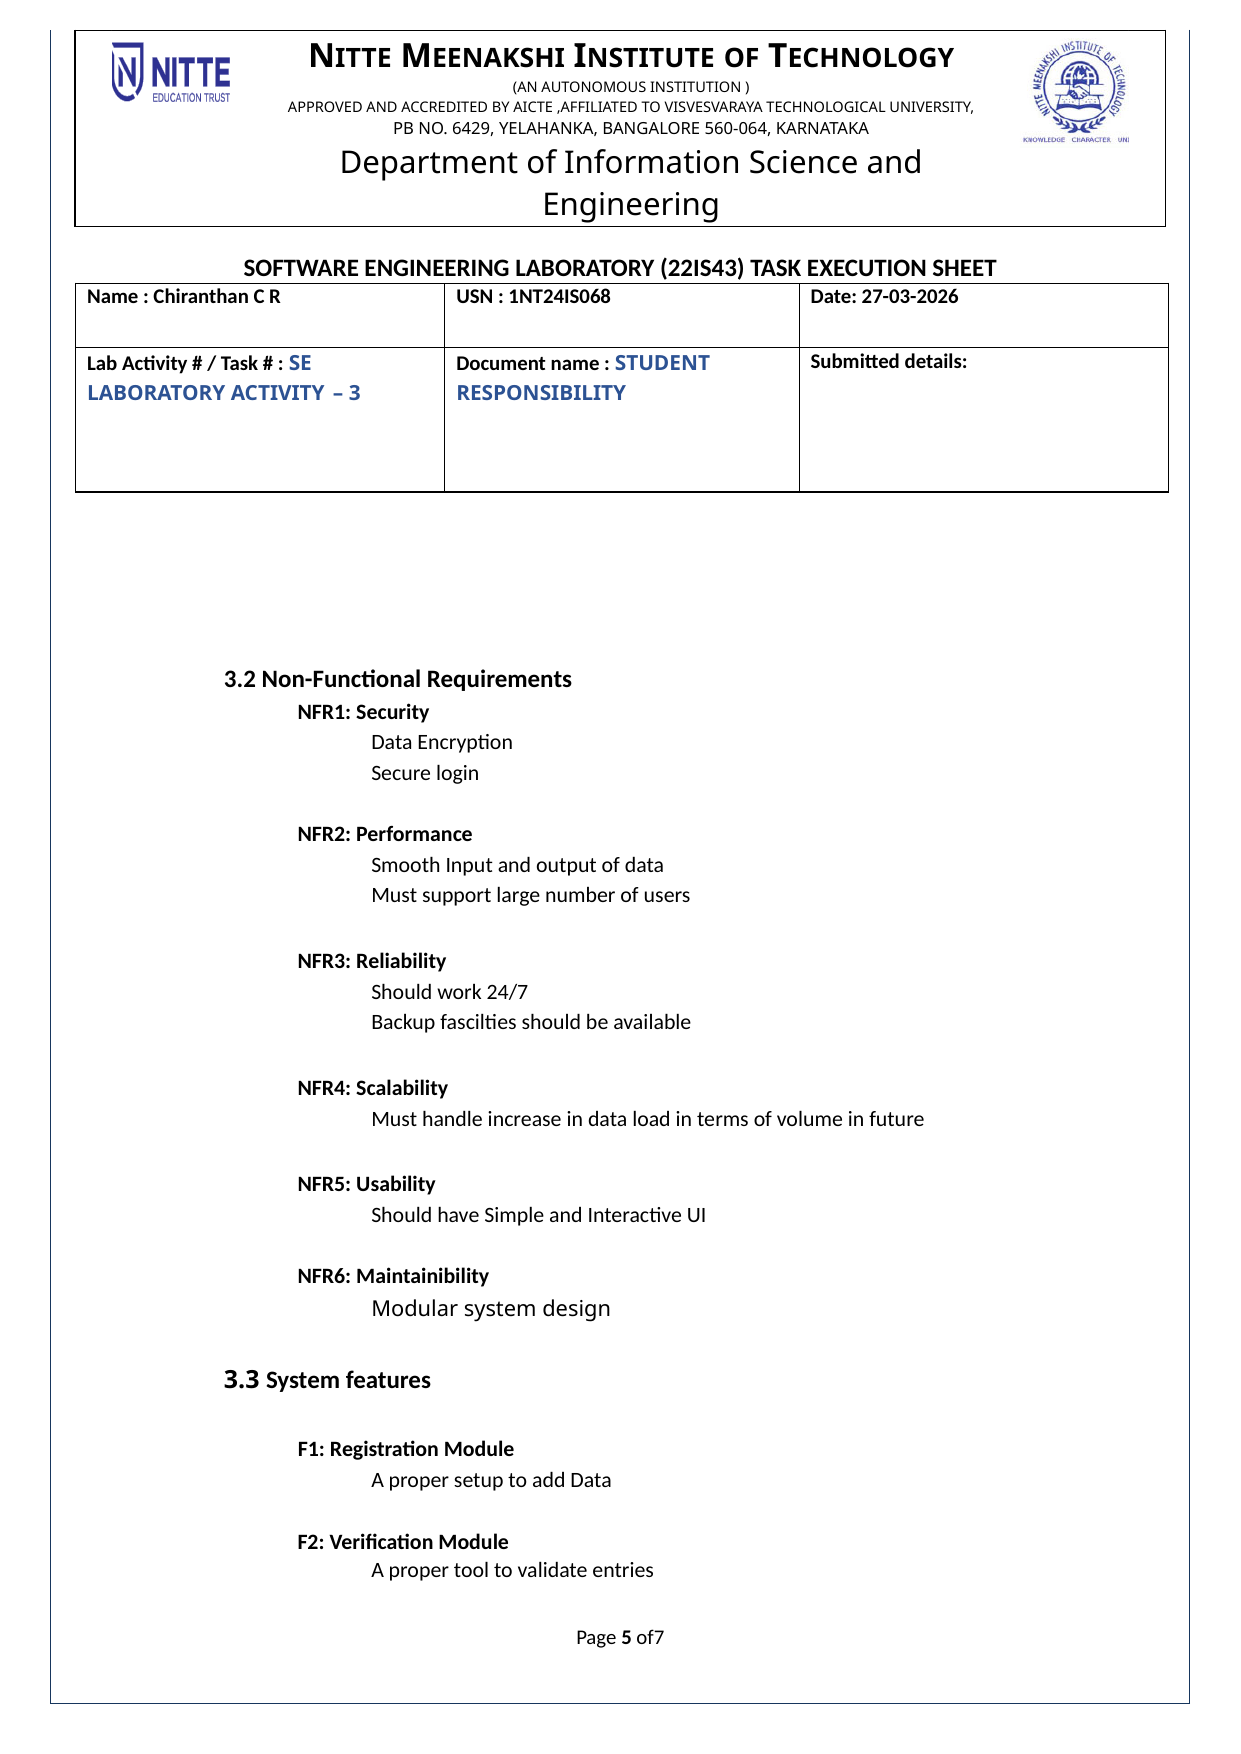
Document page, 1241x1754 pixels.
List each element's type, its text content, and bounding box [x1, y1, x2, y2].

list NFR3: Reliability [268, 947, 1090, 974]
list F2: Verification Module [268, 1528, 1090, 1554]
list NFR5: Usability [268, 1170, 1090, 1197]
list Smooth Input and output of data [341, 851, 1090, 878]
list NFR1: Security [268, 698, 1090, 724]
list A proper tool to validate entries [341, 1557, 1090, 1583]
picture [112, 39, 230, 103]
list 3.3 System features [194, 1361, 1090, 1395]
text F1: Registration Module [150, 1435, 1090, 1462]
list NFR4: Scalability [268, 1074, 1090, 1101]
list Backup fascilties should be available [341, 1008, 1090, 1035]
list Secure login [341, 759, 1090, 786]
list Data Encryption [341, 728, 1090, 755]
list Must support large number of users [341, 882, 1090, 908]
list Should have Simple and Interactive UI [341, 1201, 1090, 1228]
list Should work 24/7 [341, 978, 1090, 1004]
list NFR6: Maintainibility [268, 1262, 1090, 1289]
list NFR2: Performance [268, 820, 1090, 847]
picture [1019, 31, 1129, 148]
list A proper setup to add Data [341, 1467, 1090, 1493]
list Modular system design [341, 1293, 1090, 1323]
list 3.2 Non-Functional Requirements [194, 663, 1090, 693]
list Must handle increase in data load in terms of volume in future [341, 1105, 1090, 1131]
